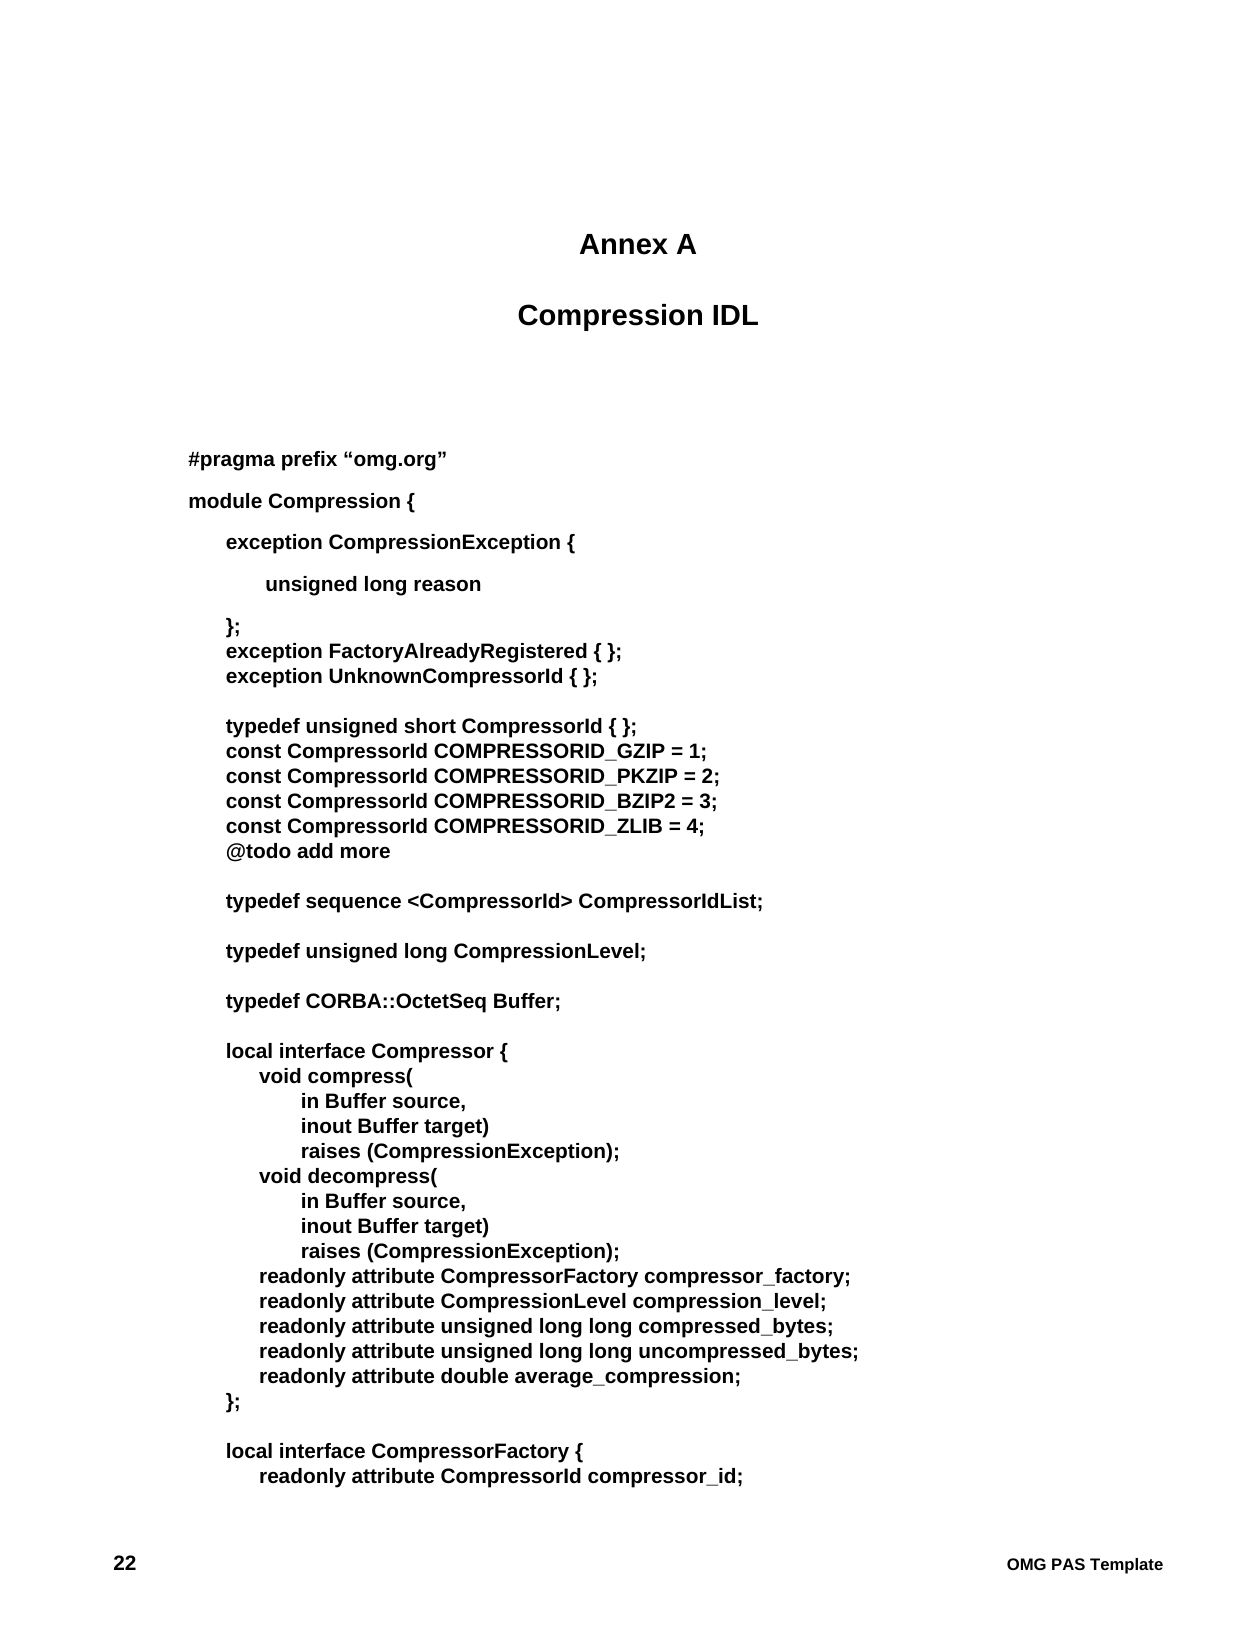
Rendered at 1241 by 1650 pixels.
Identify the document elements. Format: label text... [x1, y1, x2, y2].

subtitle in Buffer source, [186, 1087, 1163, 1112]
subtitle readonly attribute CompressorFactory compressor_factory; [186, 1262, 1163, 1287]
subtitle typedef unsigned short CompressorId { }; [186, 712, 1163, 737]
subtitle void compress( [186, 1062, 1163, 1087]
subtitle exception UnknownCompressorId { }; [186, 662, 1163, 687]
subtitle exception CompressionException { [188, 529, 1163, 554]
subtitle typedef CORBA::OctetSeq Buffer; [186, 987, 1163, 1012]
subtitle unsigned long reason [188, 571, 1163, 596]
subtitle }; [188, 612, 1163, 637]
subtitle local interface Compressor { [186, 1037, 1163, 1062]
subtitle in Buffer source, [186, 1187, 1163, 1212]
subtitle readonly attribute CompressorId compressor_id; [186, 1462, 1163, 1487]
subtitle exception FactoryAlreadyRegistered { }; [186, 637, 1163, 662]
subtitle #pragma prefix “omg.org” [188, 446, 1163, 471]
subtitle void decompress( [186, 1162, 1163, 1187]
subtitle raises (CompressionException); [186, 1137, 1163, 1162]
subtitle readonly attribute CompressionLevel compression_level; [186, 1287, 1163, 1312]
subtitle inout Buffer target) [186, 1212, 1163, 1237]
subtitle readonly attribute double average_compression; [186, 1362, 1163, 1387]
subtitle }; [186, 1387, 1163, 1412]
subtitle const CompressorId COMPRESSORID_PKZIP = 2; [186, 762, 1163, 787]
subtitle Annex A [113, 225, 1163, 260]
subtitle typedef unsigned long CompressionLevel; [186, 937, 1163, 962]
subtitle inout Buffer target) [186, 1112, 1163, 1137]
subtitle Compression IDL [113, 296, 1163, 331]
subtitle @todo add more [186, 837, 1163, 862]
subtitle module Compression { [188, 487, 1163, 512]
subtitle readonly attribute unsigned long long compressed_bytes; [186, 1312, 1163, 1337]
subtitle raises (CompressionException); [186, 1237, 1163, 1262]
subtitle typedef sequence <CompressorId> CompressorIdList; [186, 887, 1163, 912]
subtitle const CompressorId COMPRESSORID_BZIP2 = 3; [186, 787, 1163, 812]
subtitle local interface CompressorFactory { [186, 1437, 1163, 1462]
subtitle const CompressorId COMPRESSORID_GZIP = 1; [186, 737, 1163, 762]
subtitle readonly attribute unsigned long long uncompressed_bytes; [186, 1337, 1163, 1362]
subtitle const CompressorId COMPRESSORID_ZLIB = 4; [186, 812, 1163, 837]
